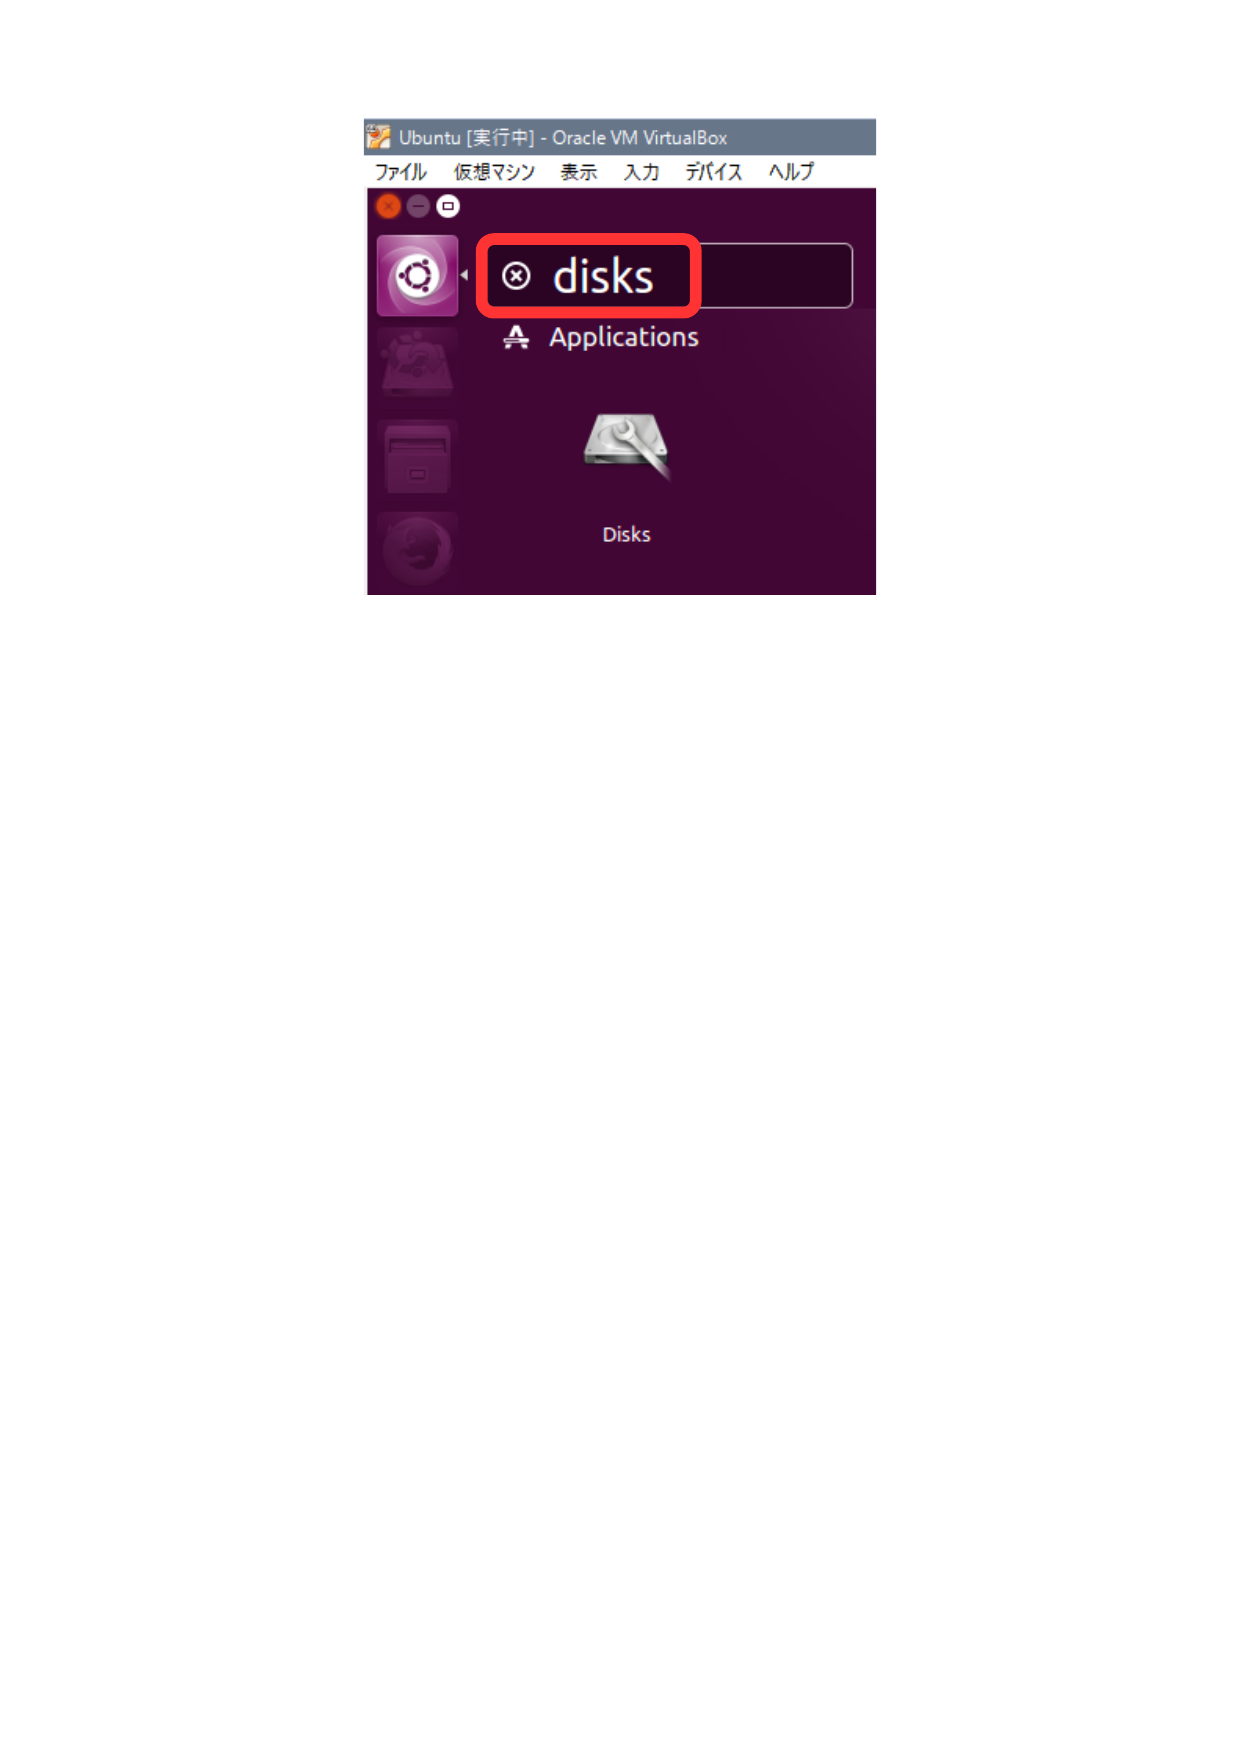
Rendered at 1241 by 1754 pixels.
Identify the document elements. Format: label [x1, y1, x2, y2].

picture [363, 118, 877, 595]
